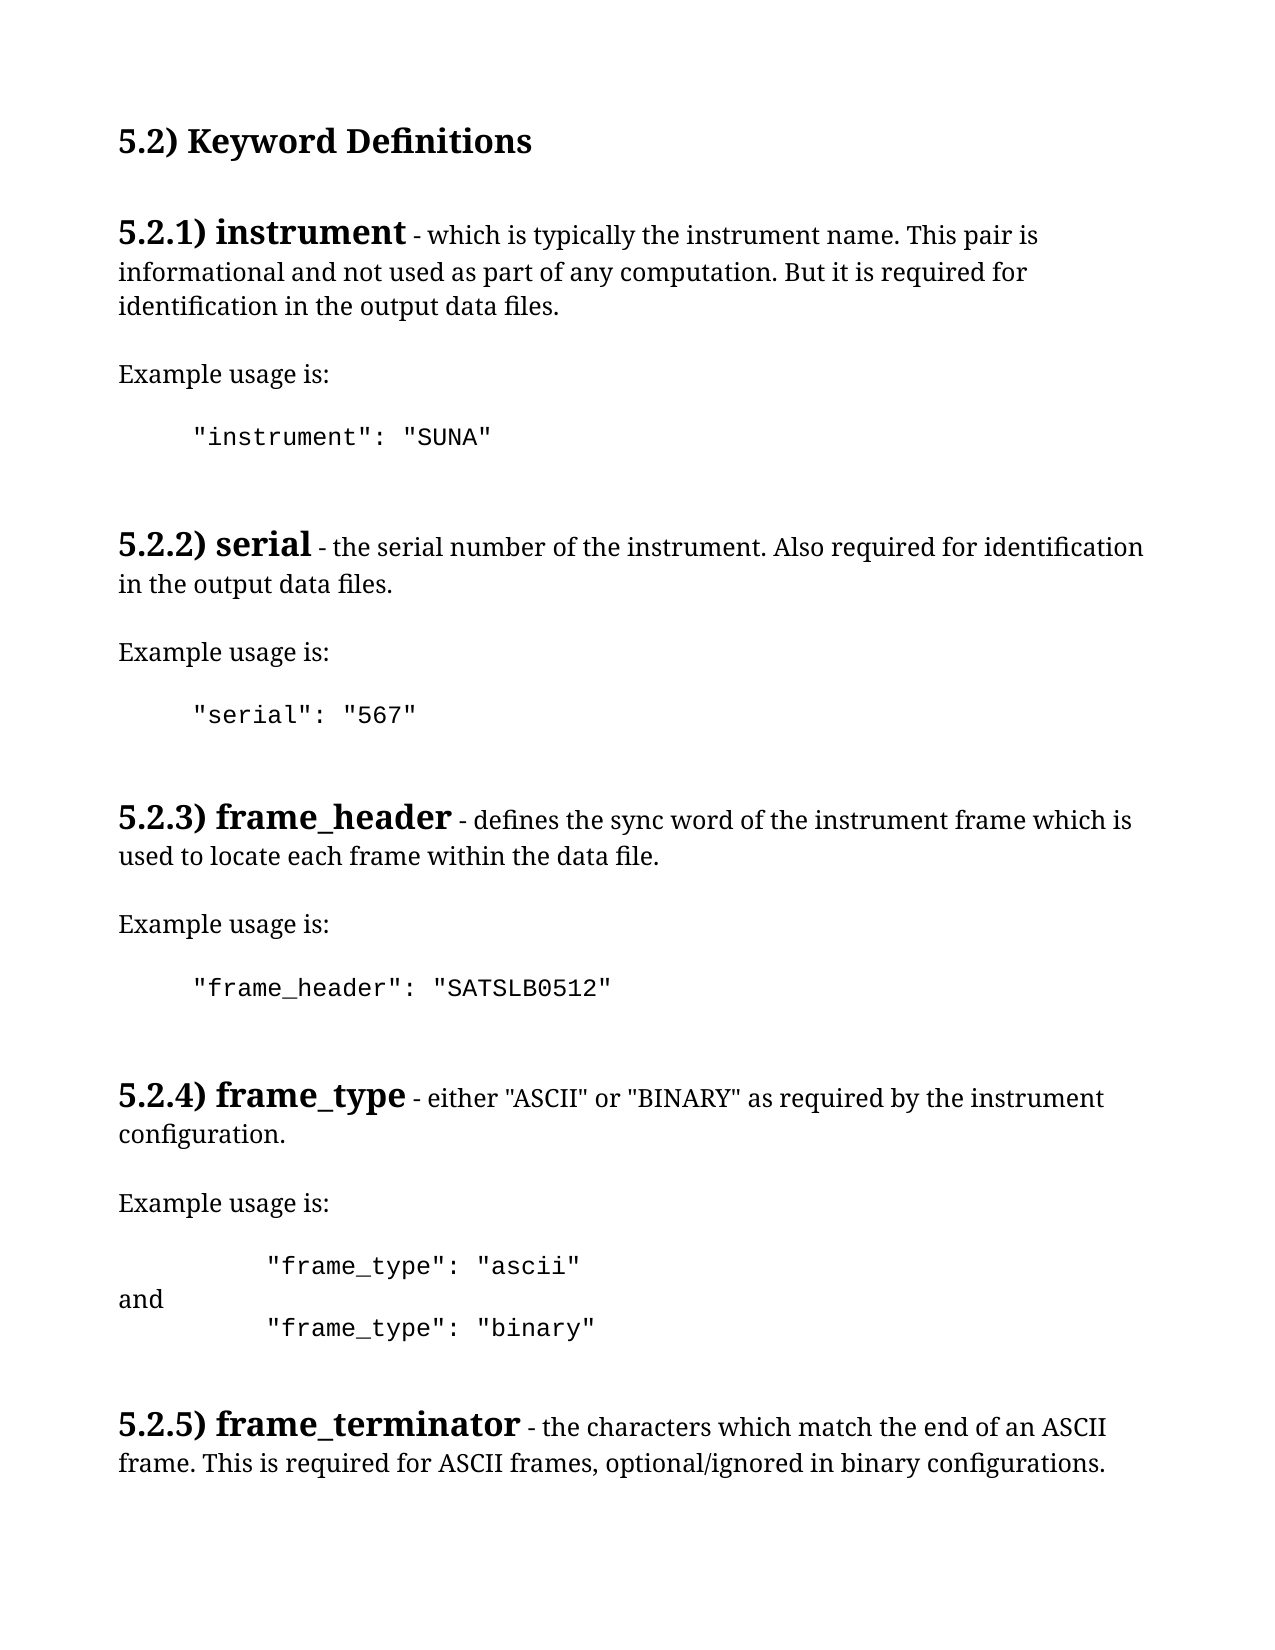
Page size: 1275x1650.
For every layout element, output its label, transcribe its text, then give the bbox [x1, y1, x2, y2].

text "serial": "567" [118, 703, 1157, 731]
text 5.2.2) serial - the serial number of the instrument. Also required for identification in the output data files. [118, 521, 1157, 601]
text Example usage is: [118, 635, 1157, 669]
text 5.2.5) frame_terminator - the characters which match the end of an ASCII frame. This is required for ASCII frames, optional/ignored in binary configurations. [118, 1401, 1157, 1480]
text Example usage is: [118, 1185, 1157, 1219]
text 5.2.4) frame_type - either "ASCII" or "BINARY" as required by the instrument configuration. [118, 1072, 1157, 1151]
text 5.2.3) frame_header - defines the sync word of the instrument frame which is used to locate each frame within the data file. [118, 793, 1157, 873]
text and [118, 1282, 1157, 1316]
text Example usage is: [118, 357, 1157, 391]
text "frame_type": "ascii" [118, 1253, 1157, 1282]
text "frame_header": "SATSLB0512" [118, 975, 1157, 1003]
text "frame_type": "binary" [118, 1316, 1157, 1344]
text 5.2) Keyword Definitions [118, 118, 1157, 163]
text 5.2.1) instrument - which is typically the instrument name. This pair is informational and not used as part of any computation. But it is required for identification in the output data files. [118, 209, 1157, 322]
text "instrument": "SUNA" [118, 425, 1157, 453]
text Example usage is: [118, 907, 1157, 941]
